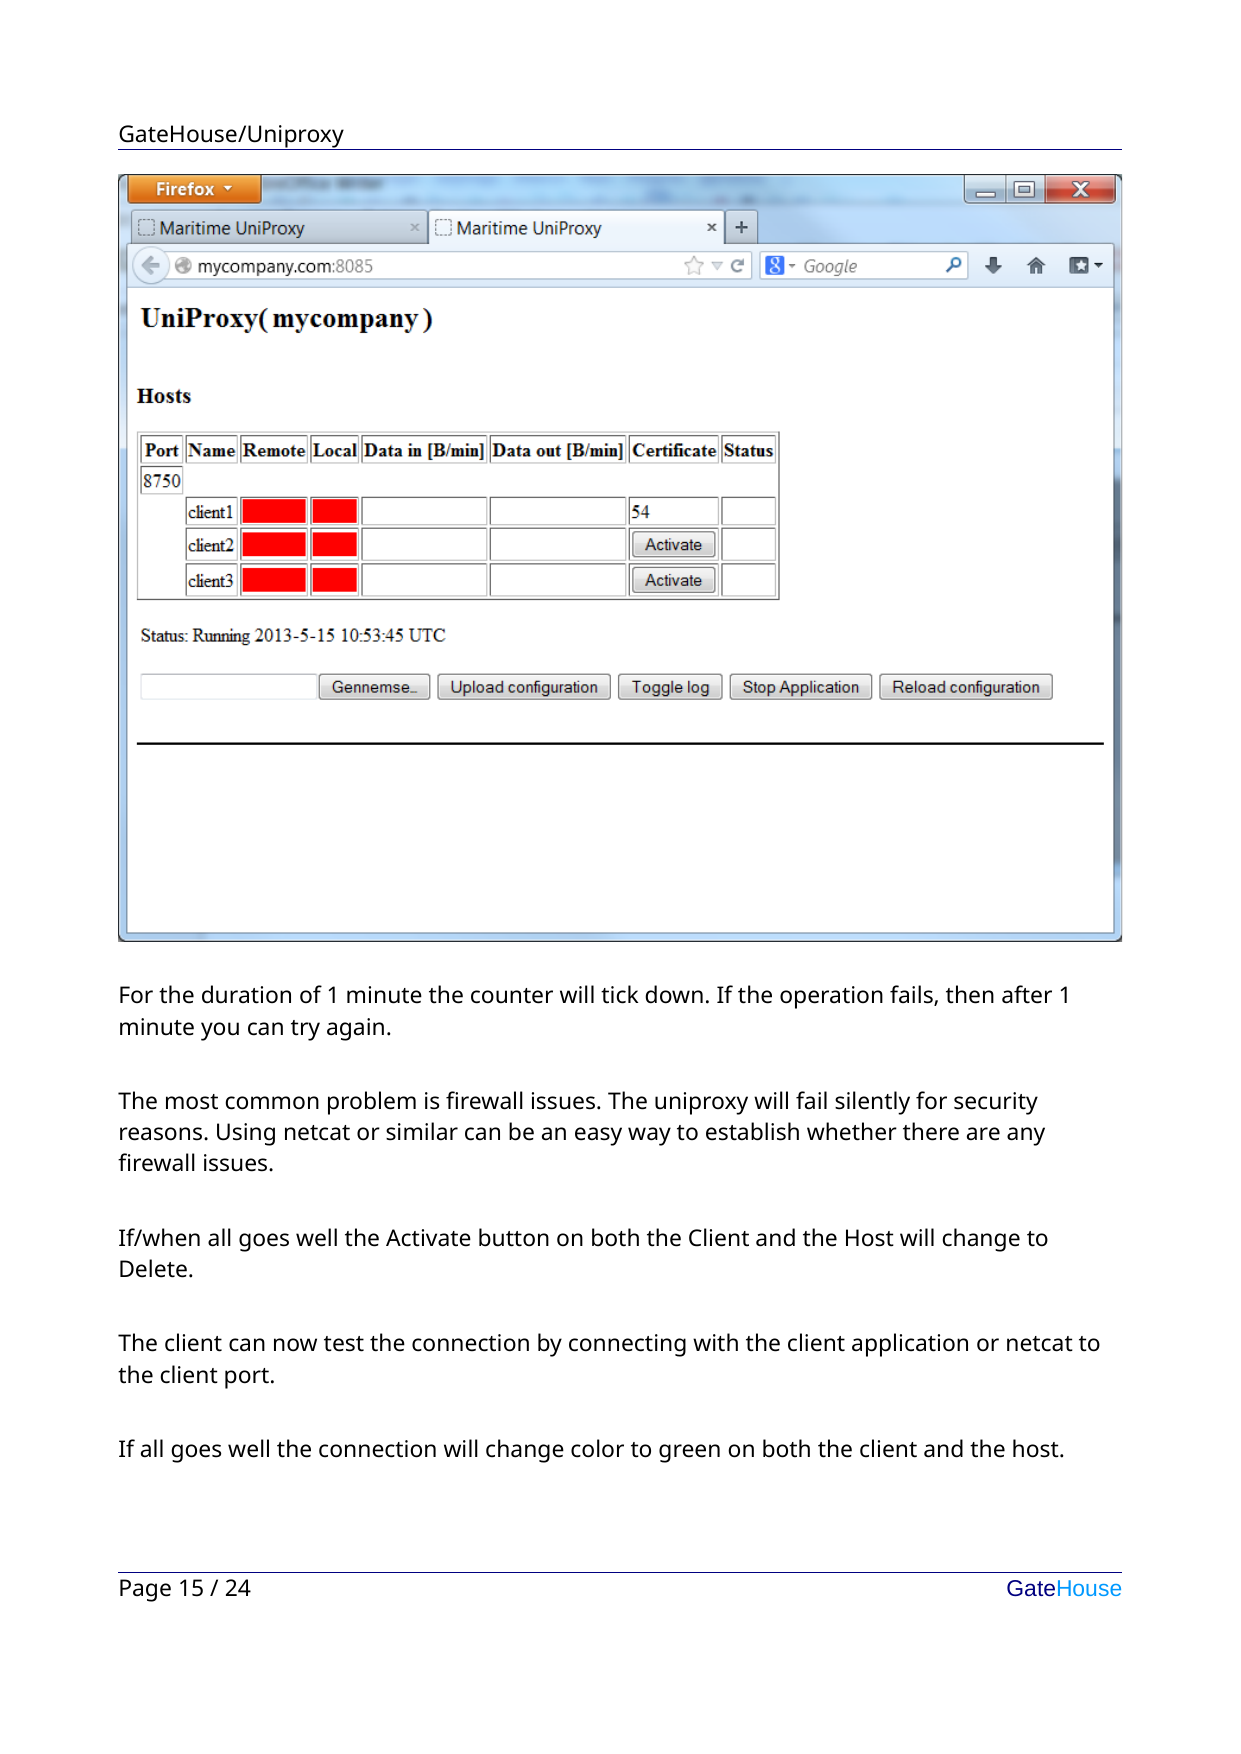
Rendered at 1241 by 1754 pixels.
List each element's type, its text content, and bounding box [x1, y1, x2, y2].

picture [118, 174, 1123, 942]
text The most common problem is firewall issues. The uniproxy will fail silently for security reasons. Using netcat or similar can be an easy way to establish whether there are any firewall issues. [118, 1085, 1122, 1178]
text If all goes well the connection will change color to green on both the client and the host. [118, 1433, 1122, 1464]
text If/when all goes well the Activate button on both the Client and the Host will change to Delete. [118, 1222, 1122, 1284]
text The client can now test the connection by connecting with the client application or netcat to the client port. [118, 1327, 1122, 1390]
text For the duration of 1 minute the counter will tick down. If the operation fails, then after 1 minute you can try again. [118, 979, 1122, 1042]
